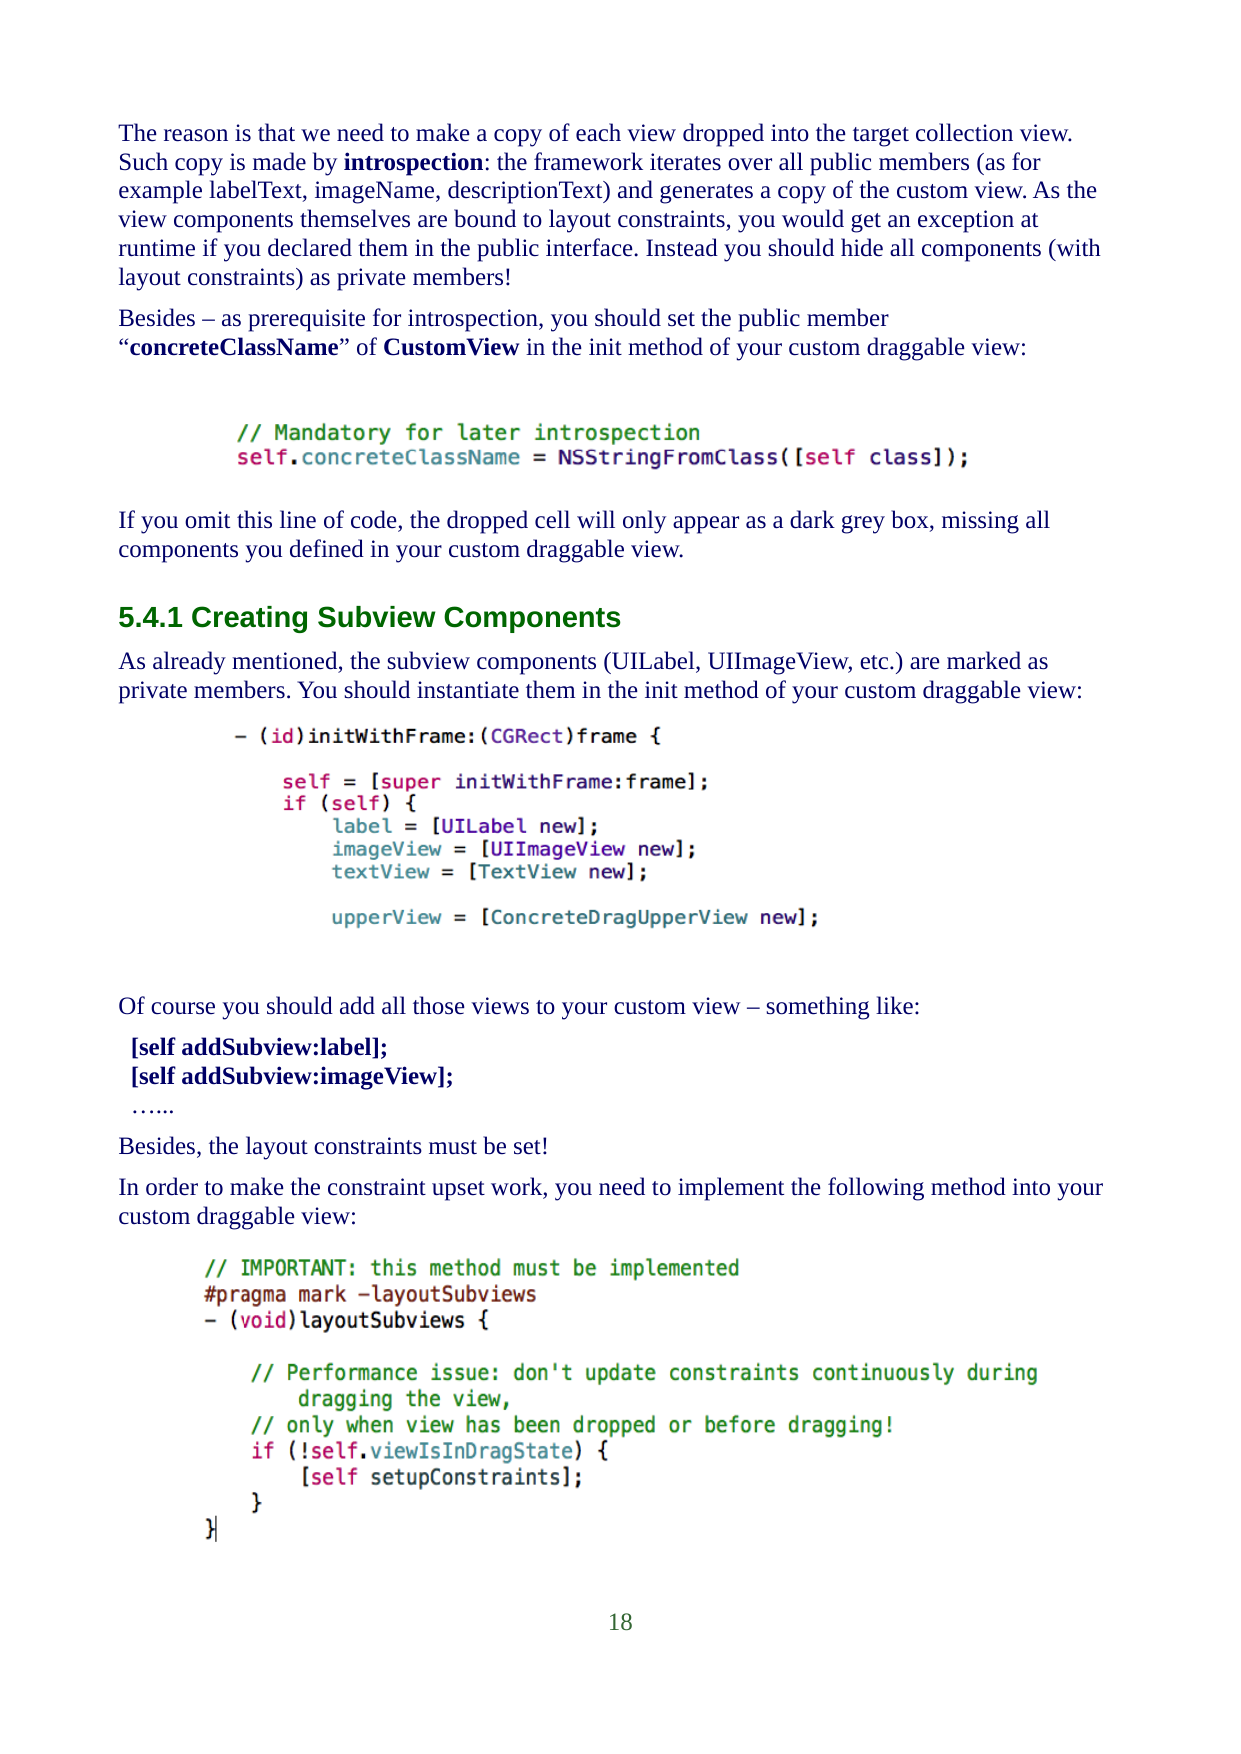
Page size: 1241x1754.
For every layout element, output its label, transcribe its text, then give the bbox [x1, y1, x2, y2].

text If you omit this line of code, the dropped cell will only appear as a dark grey box, missing all components you defined in your custom draggable view. [118, 373, 1122, 563]
subtitle 5.4.1 Creating Subview Components [118, 600, 1122, 634]
picture [230, 718, 881, 950]
text Besides – as prerequisite for introspection, you should set the public member “concreteClassName” of CustomView in the init method of your custom draggable view: [118, 303, 1122, 361]
text Besides, the layout constraints must be set! [118, 1131, 1122, 1160]
picture [211, 373, 1029, 506]
text Of course you should add all those views to your custom view – something like: [118, 991, 1122, 1020]
text As already mentioned, the subview components (UILabel, UIImageView, etc.) are marked as private members. You should instantiate them in the init method of your custom draggable view: [118, 646, 1122, 704]
text In order to make the constraint upset work, you need to implement the following method into your custom draggable view: [118, 1172, 1122, 1230]
text [self addSubview:label]; [self addSubview:imageView]; …... [118, 1032, 1122, 1118]
picture [200, 1242, 1040, 1547]
text The reason is that we need to make a copy of each view dropped into the target collection view. Such copy is made by introspection: the framework iterates over all public members (as for example labelText, imageName, descriptionText) and generates a copy of the custom view. As the view components themselves are bound to layout constraints, you would get an exception at runtime if you declared them in the public interface. Instead you should hide all components (with layout constraints) as private members! [118, 118, 1122, 291]
